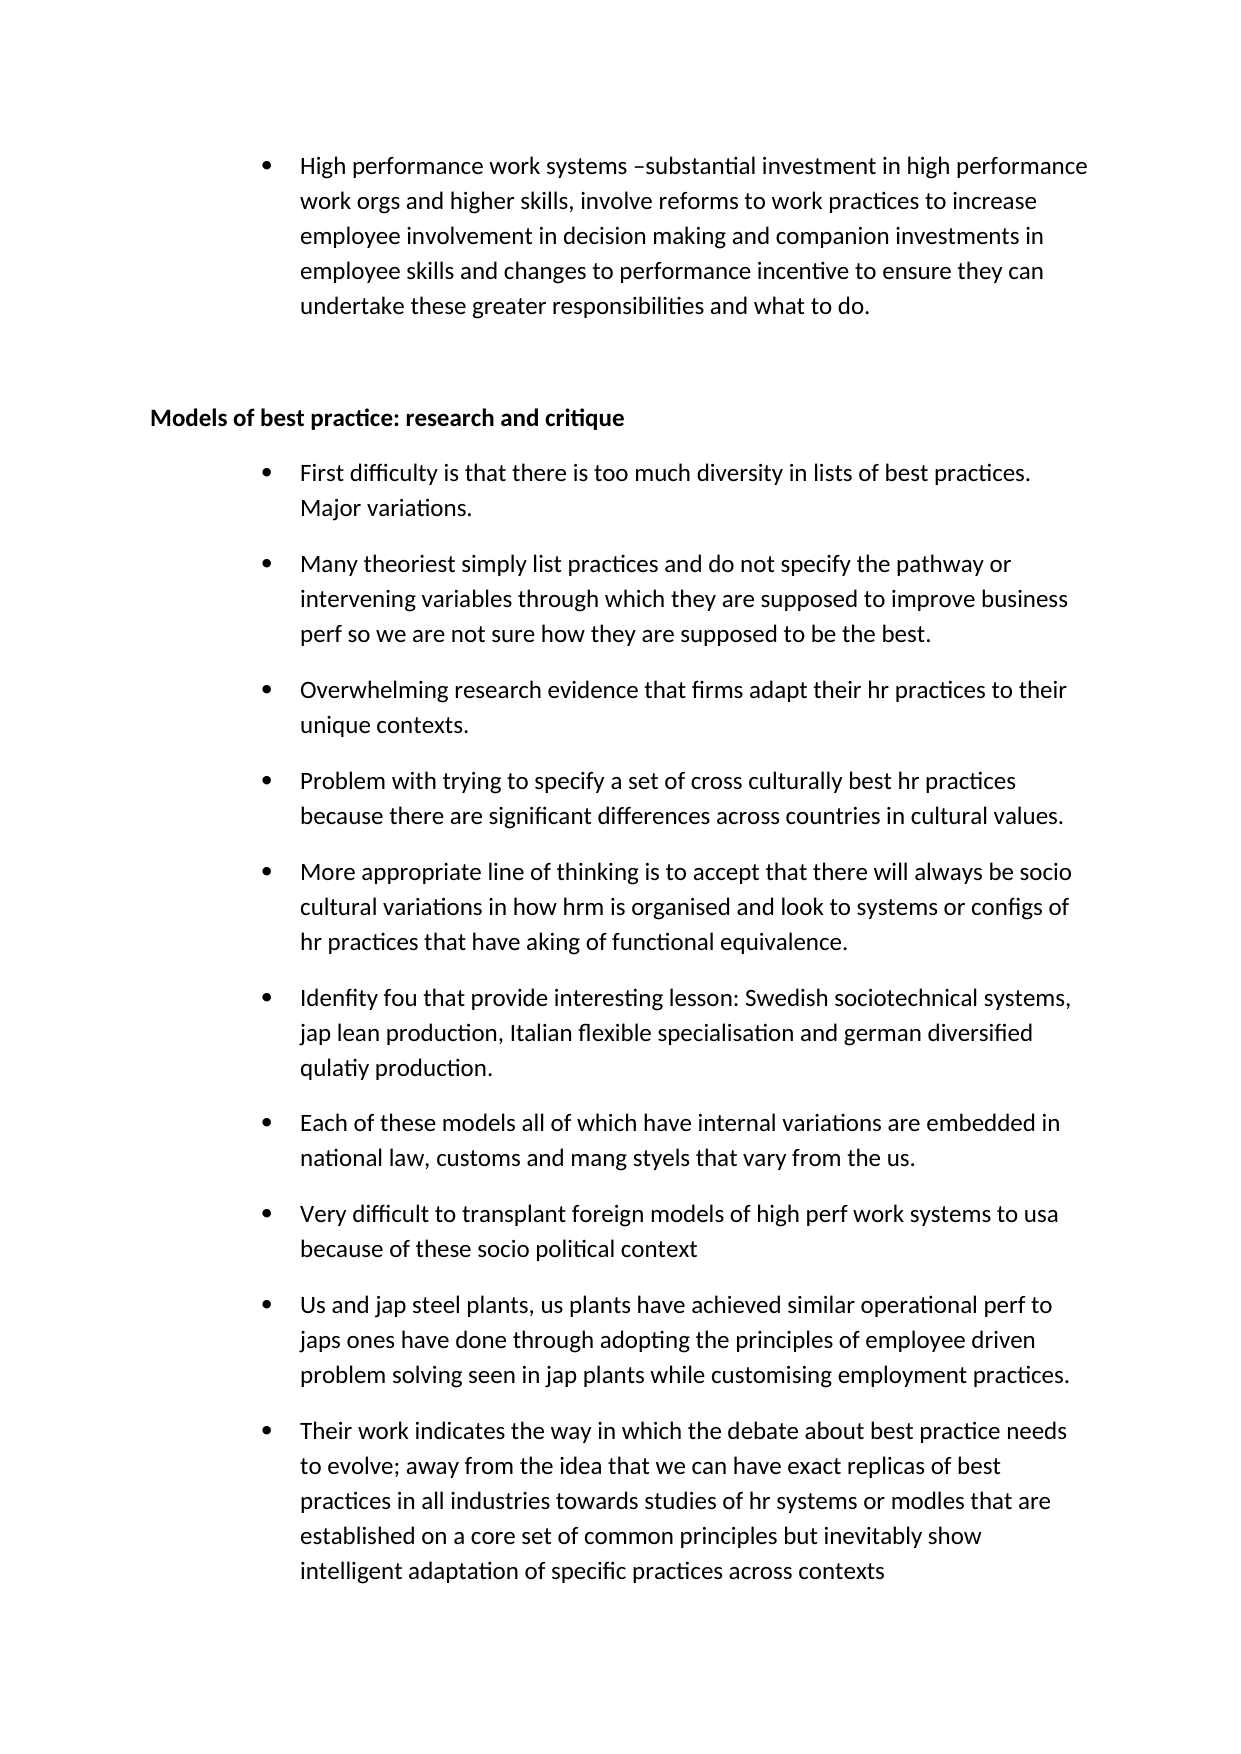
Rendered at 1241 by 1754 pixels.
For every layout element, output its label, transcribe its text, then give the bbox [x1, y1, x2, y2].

list More appropriate line of thinking is to accept that there will always be socio cultural variations in how hrm is organised and look to systems or configs of hr practices that have aking of functional equivalence. [262, 856, 1090, 956]
list Their work indicates the way in which the debate about best practice needs to evolve; away from the idea that we can have exact replicas of best practices in all industries towards studies of hr systems or modles that are established on a core set of common principles but inevitably show intelligent adaptation of specific practices across contexts [262, 1415, 1090, 1586]
list Many theoriest simply list practices and do not specify the pathway or intervening variables through which they are supposed to improve business perf so we are not sure how they are supposed to be the best. [262, 548, 1090, 649]
list Overwhelming research evidence that firms adapt their hr practices to their unique contexts. [262, 674, 1090, 740]
list Us and jap steel plants, us plants have achieved similar operational perf to japs ones have done through adopting the principles of employee driven problem solving seen in jap plants while customising employment practices. [262, 1289, 1090, 1390]
list High performance work systems –substantial investment in high performance work orgs and higher skills, involve reforms to work practices to increase employee involvement in decision making and companion investments in employee skills and changes to performance incentive to ensure they can undertake these greater responsibilities and what to do. [262, 150, 1090, 321]
list Each of these models all of which have internal variations are embedded in national law, customs and mang styels that vary from the us. [262, 1107, 1090, 1173]
list Problem with trying to specify a set of cross culturally best hr practices because there are significant differences across countries in cultural values. [262, 765, 1090, 831]
list Very difficult to transplant foreign models of high perf work systems to usa because of these socio political context [262, 1198, 1090, 1264]
list First difficulty is that there is too much diversity in lists of best practices. Major variations. [262, 457, 1090, 523]
text Models of best practice: research and critique [150, 402, 1090, 432]
list Idenfity fou that provide interesting lesson: Swedish sociotechnical systems, jap lean production, Italian flexible specialisation and german diversified qulatiy production. [262, 982, 1090, 1082]
